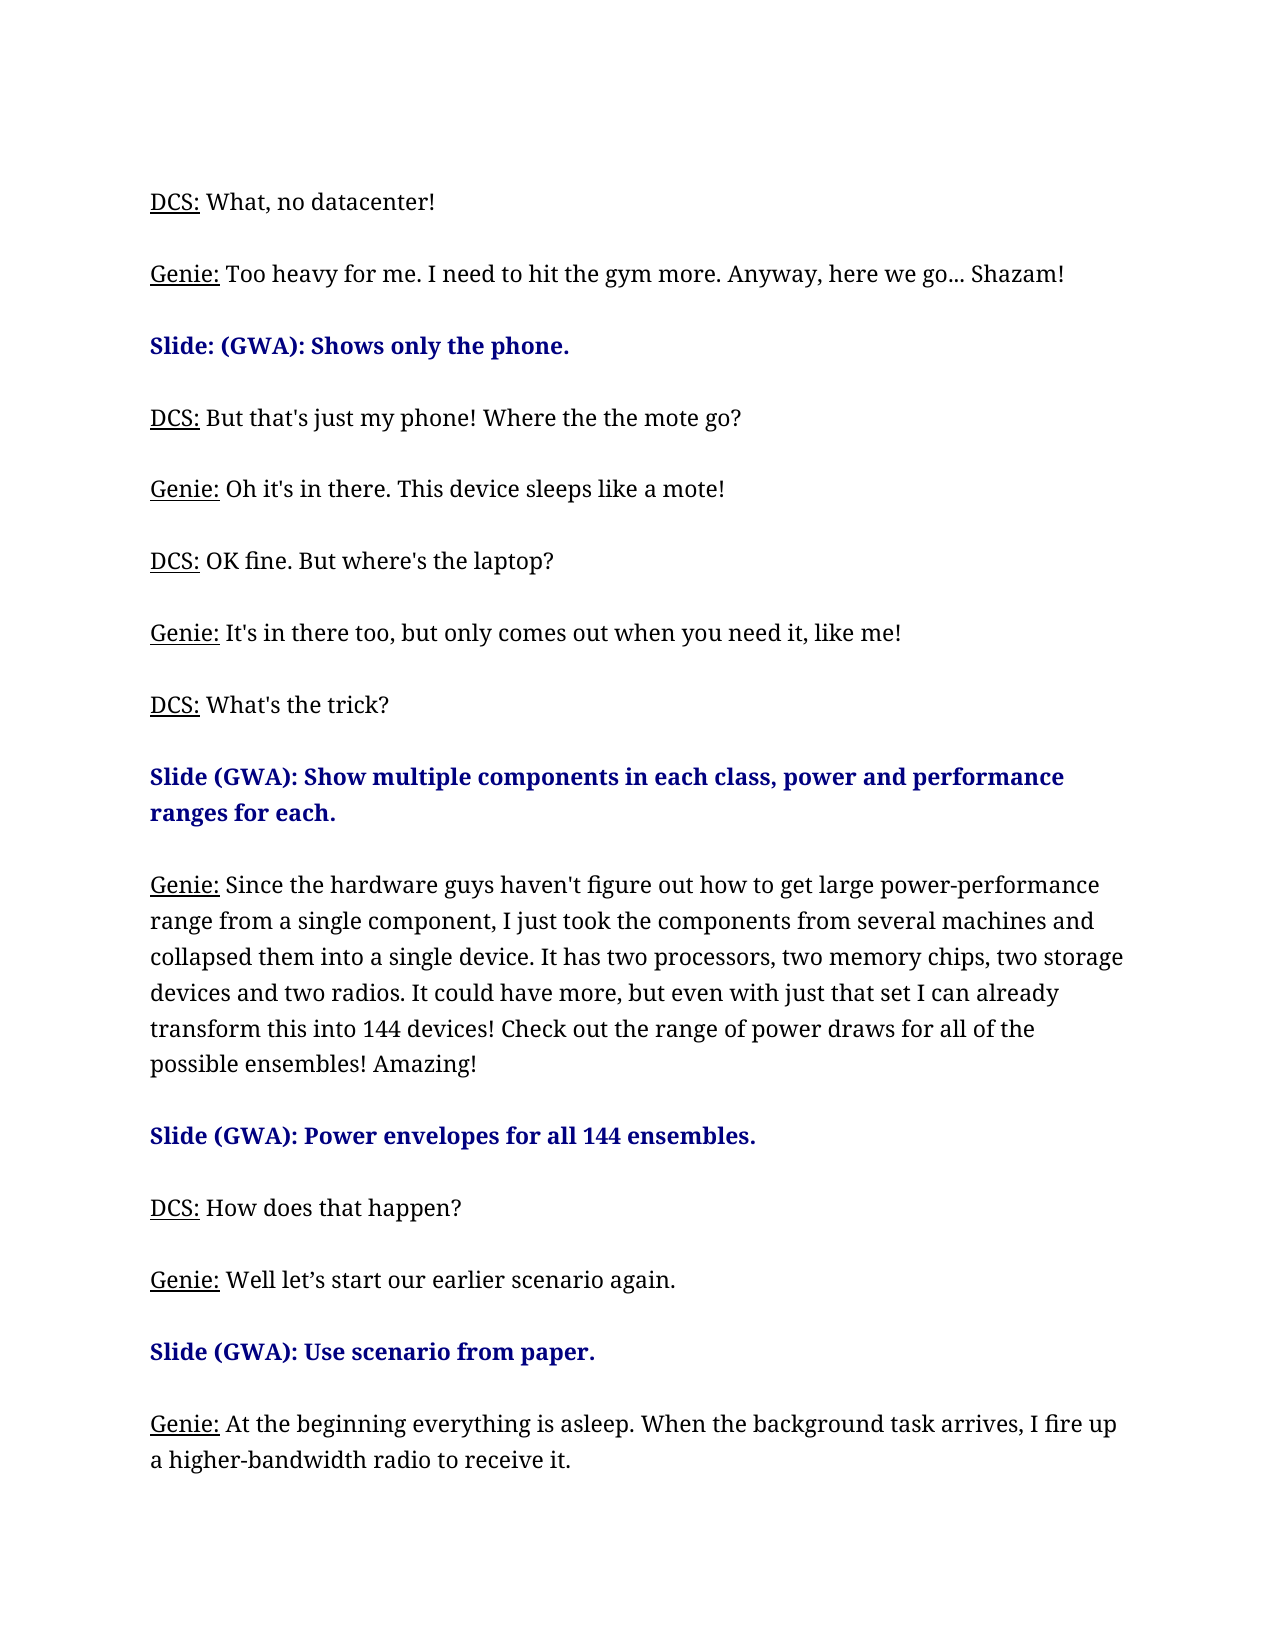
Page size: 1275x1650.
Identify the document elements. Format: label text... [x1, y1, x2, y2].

text Genie: At the beginning everything is asleep. When the background task arrives, I fire up a higher-bandwidth radio to receive it. [150, 1408, 1125, 1475]
text DCS: But that's just my phone! Where the the mote go? [150, 402, 1125, 433]
text DCS: OK fine. But where's the laptop? [150, 545, 1125, 577]
text Slide (GWA): Use scenario from paper. [150, 1336, 1125, 1367]
text Genie: Too heavy for me. I need to hit the gym more. Anyway, here we go... Shazam! [150, 258, 1125, 289]
text DCS: What, no datacenter! [150, 186, 1125, 217]
text Genie: Well let’s start our earlier scenario again. [150, 1264, 1125, 1295]
text Genie: Since the hardware guys haven't figure out how to get large power-performance range from a single component, I just took the components from several machines and collapsed them into a single device. It has two processors, two memory chips, two storage devices and two radios. It could have more, but even with just that set I can already transform this into 144 devices! Check out the range of power draws for all of the possible ensembles! Amazing! [150, 869, 1125, 1080]
text DCS: What's the trick? [150, 689, 1125, 720]
text Slide (GWA): Power envelopes for all 144 ensembles. [150, 1120, 1125, 1152]
text DCS: How does that happen? [150, 1192, 1125, 1223]
text Slide (GWA): Show multiple components in each class, power and performance ranges for each. [150, 761, 1125, 828]
text Slide: (GWA): Shows only the phone. [150, 330, 1125, 361]
text Genie: It's in there too, but only comes out when you need it, like me! [150, 617, 1125, 648]
text Genie: Oh it's in there. This device sleeps like a mote! [150, 473, 1125, 505]
